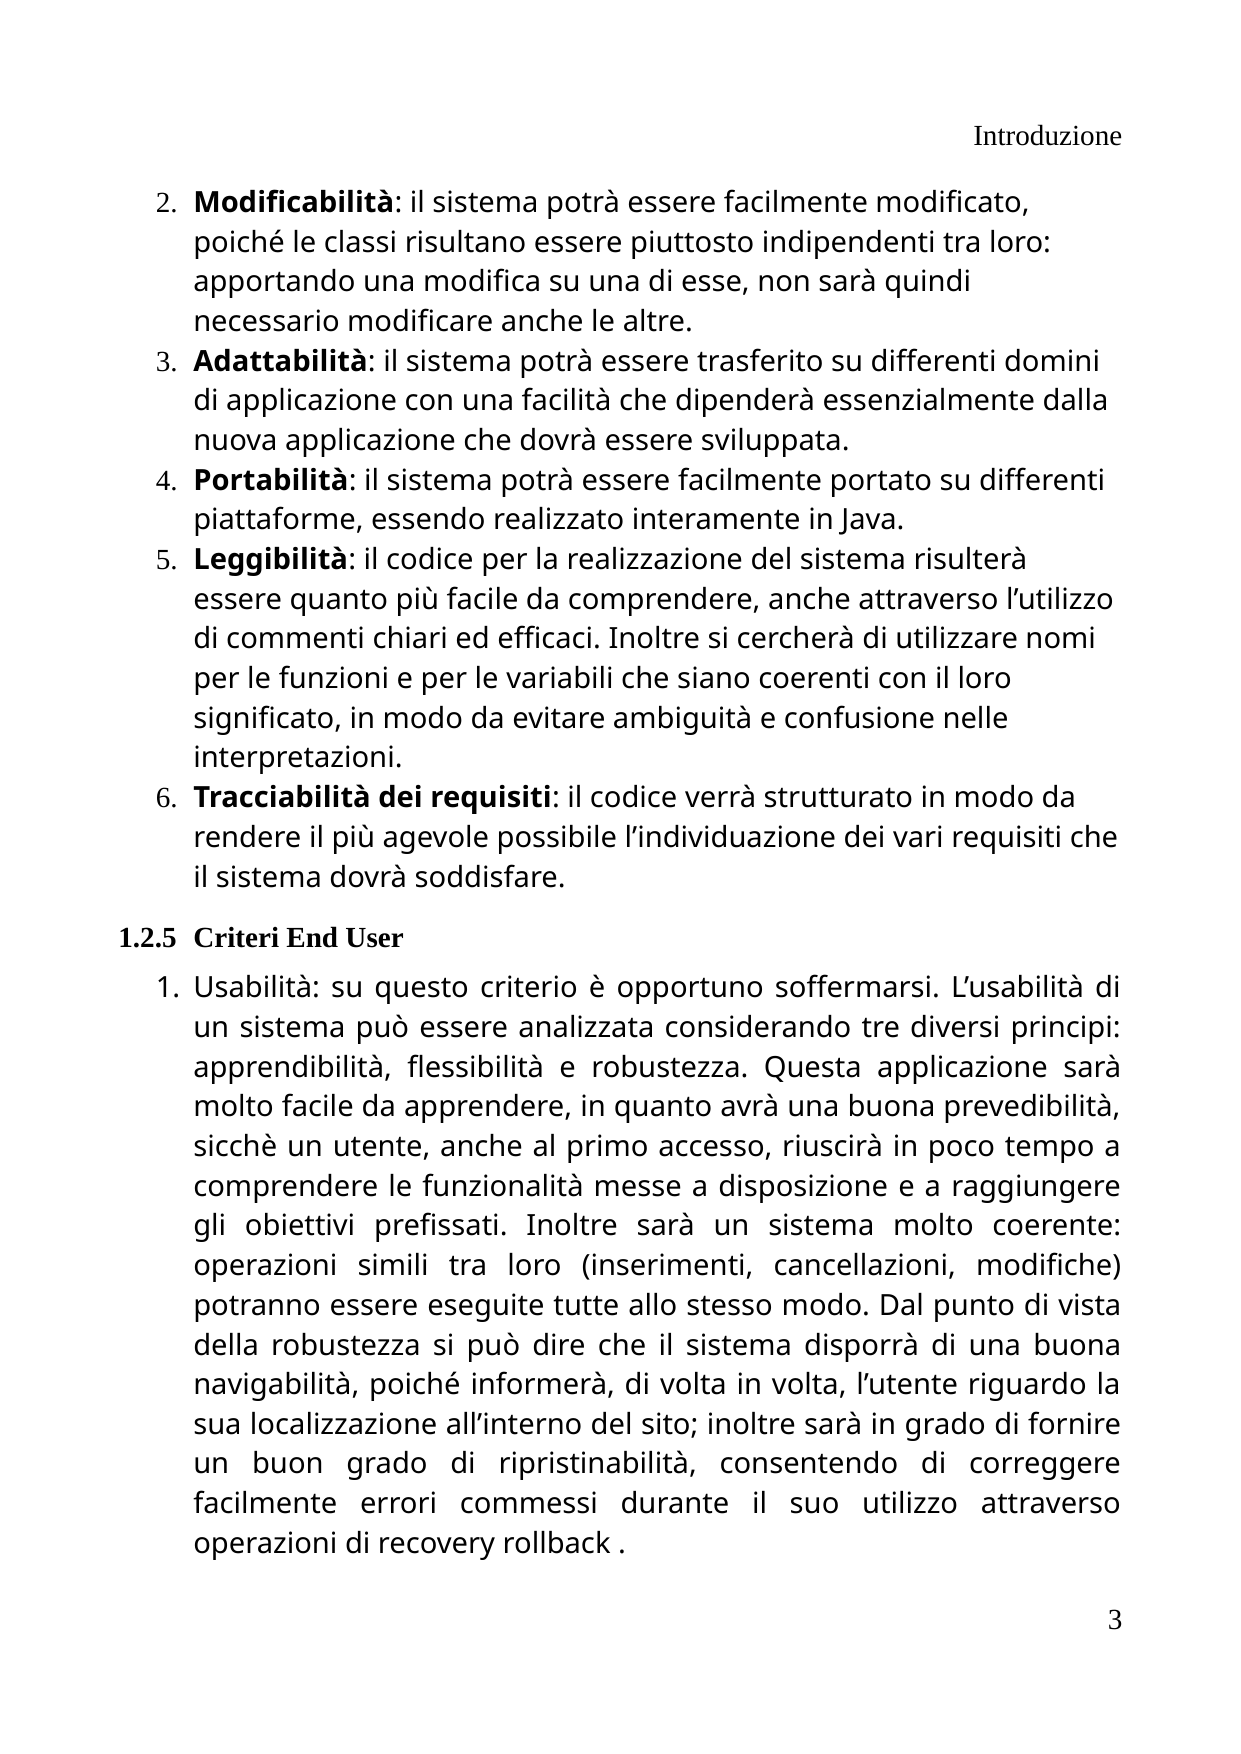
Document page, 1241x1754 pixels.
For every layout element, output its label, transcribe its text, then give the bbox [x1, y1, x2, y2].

list Usabilità: su questo criterio è opportuno soffermarsi. L’usabilità di un sistema può essere analizzata considerando tre diversi principi: apprendibilità, flessibilità e robustezza. Questa applicazione sarà molto facile da apprendere, in quanto avrà una buona prevedibilità, sicchè un utente, anche al primo accesso, riuscirà in poco tempo a comprendere le funzionalità messe a disposizione e a raggiungere gli obiettivi prefissati. Inoltre sarà un sistema molto coerente: operazioni simili tra loro (inserimenti, cancellazioni, modifiche) potranno essere eseguite tutte allo stesso modo. Dal punto di vista della robustezza si può dire che il sistema disporrà di una buona navigabilità, poiché informerà, di volta in volta, l’utente riguardo la sua localizzazione all’interno del sito; inoltre sarà in grado di fornire un buon grado di ripristinabilità, consentendo di correggere facilmente errori commessi durante il suo utilizzo attraverso operazioni di recovery rollback . [156, 967, 1122, 1562]
list Modificabilità: il sistema potrà essere facilmente modificato, poiché le classi risultano essere piuttosto indipendenti tra loro: apportando una modifica su una di esse, non sarà quindi necessario modificare anche le altre. [156, 181, 1122, 340]
list Adattabilità: il sistema potrà essere trasferito su differenti domini di applicazione con una facilità che dipenderà essenzialmente dalla nuova applicazione che dovrà essere sviluppata. [156, 340, 1122, 459]
list Portabilità: il sistema potrà essere facilmente portato su differenti piattaforme, essendo realizzato interamente in Java. [156, 459, 1122, 538]
list Tracciabilità dei requisiti: il codice verrà strutturato in modo da rendere il più agevole possibile l’individuazione dei vari requisiti che il sistema dovrà soddisfare. [156, 776, 1122, 896]
subtitle Criteri End User [118, 921, 1122, 954]
list Leggibilità: il codice per la realizzazione del sistema risulterà essere quanto più facile da comprendere, anche attraverso l’utilizzo di commenti chiari ed efficaci. Inoltre si cercherà di utilizzare nomi per le funzioni e per le variabili che siano coerenti con il loro significato, in modo da evitare ambiguità e confusione nelle interpretazioni. [156, 538, 1122, 776]
